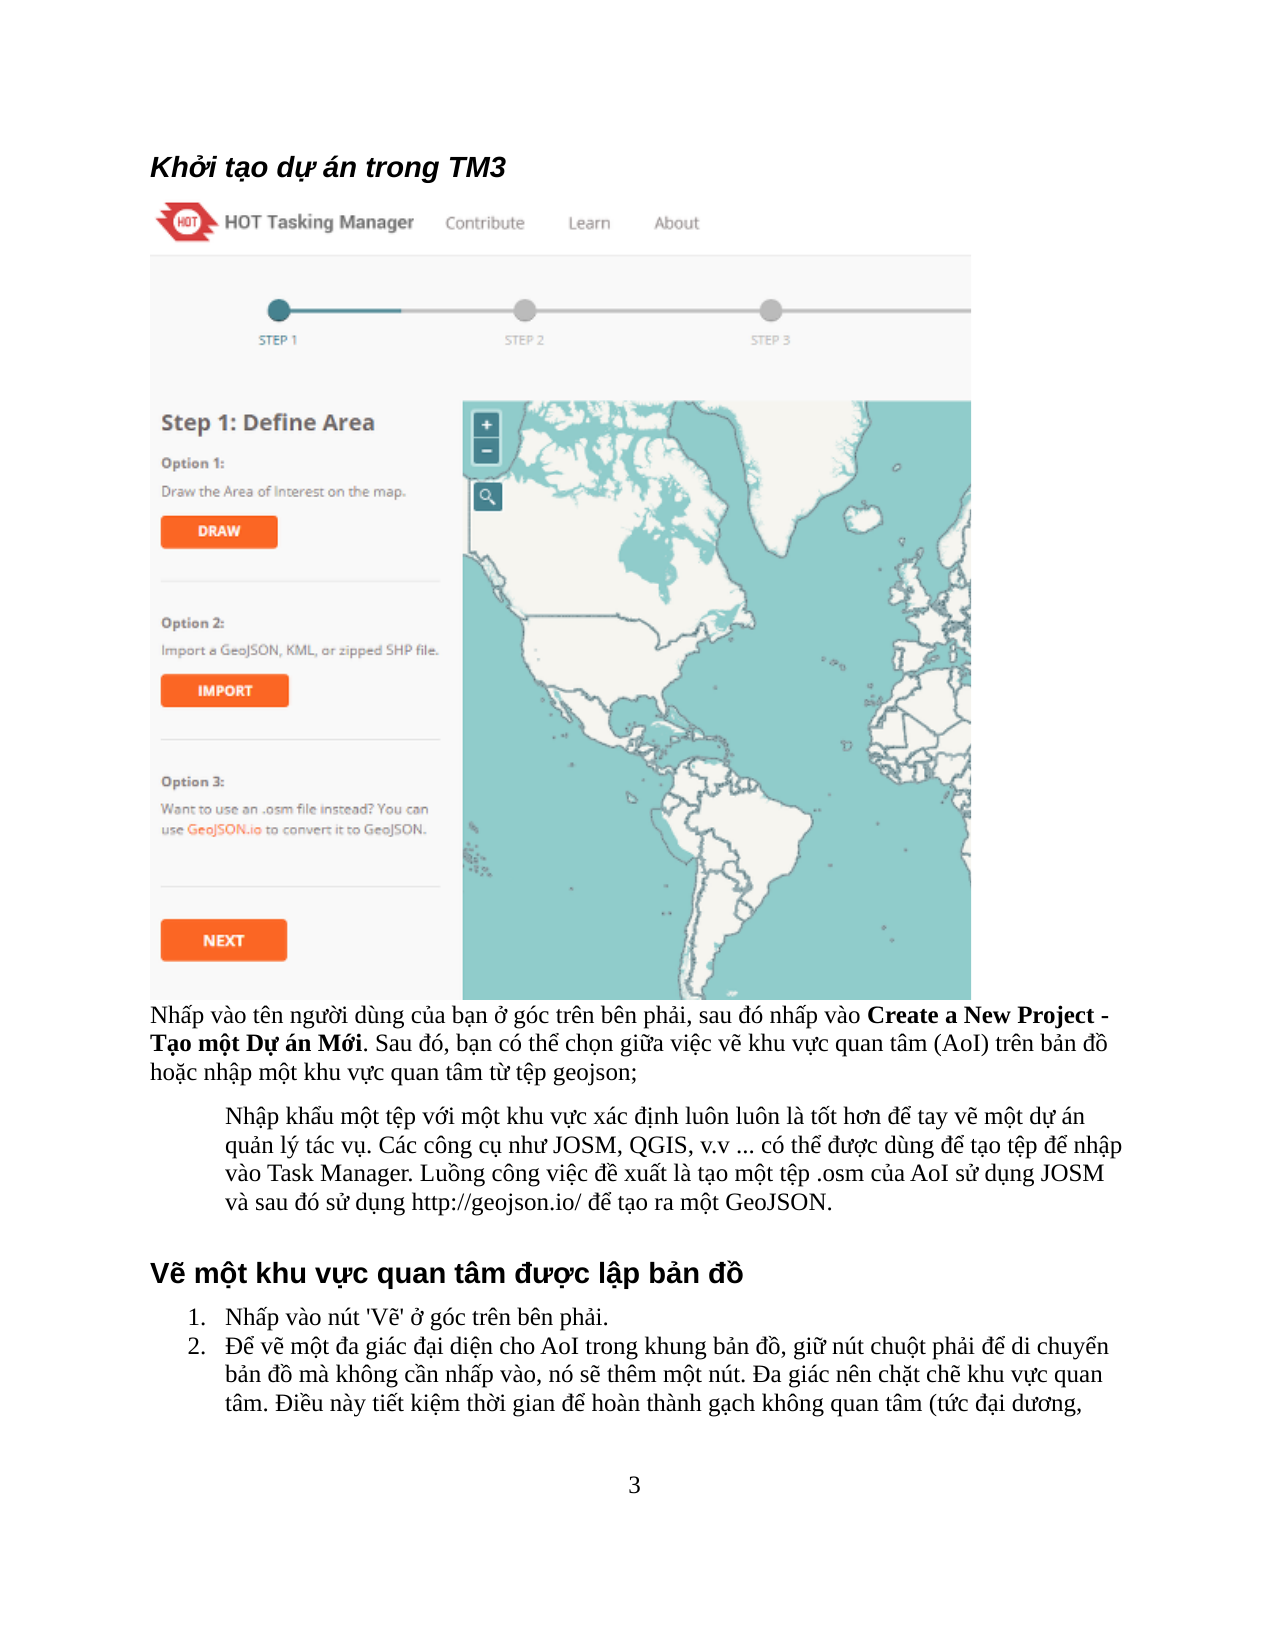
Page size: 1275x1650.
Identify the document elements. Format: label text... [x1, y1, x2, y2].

list Để vẽ một đa giác đại diện cho AoI trong khung bản đồ, giữ nút chuột phải để di chuyển bản đồ mà không cần nhấp vào, nó sẽ thêm một nút. Đa giác nên chặt chẽ khu vực quan tâm. Điều này tiết kiệm thời gian để hoàn thành gạch không quan tâm (tức đại dương, [187, 1331, 1125, 1417]
subtitle Vẽ một khu vực quan tâm được lập bản đồ [150, 1256, 1125, 1289]
list Nhấp vào nút 'Vẽ' ở góc trên bên phải. [187, 1302, 1125, 1331]
picture [150, 196, 972, 1000]
text Nhập khẩu một tệp với một khu vực xác định luôn luôn là tốt hơn để tay vẽ một dự án quản lý tác vụ. Các công cụ như JOSM, QGIS, v.v ... có thể được dùng để tạo tệp để nhập vào Task Manager. Luồng công việc đề xuất là tạo một tệp .osm của AoI sử dụng JOSM và sau đó sử dụng http://geojson.io/ để tạo ra một GeoJSON. [225, 1101, 1125, 1216]
subtitle Khởi tạo dự án trong TM3 [150, 150, 1125, 183]
text Nhấp vào tên người dùng của bạn ở góc trên bên phải, sau đó nhấp vào Create a New Project - Tạo một Dự án Mới. Sau đó, bạn có thể chọn giữa việc vẽ khu vực quan tâm (AoI) trên bản đồ hoặc nhập một khu vực quan tâm từ tệp geojson; [150, 1000, 1125, 1086]
